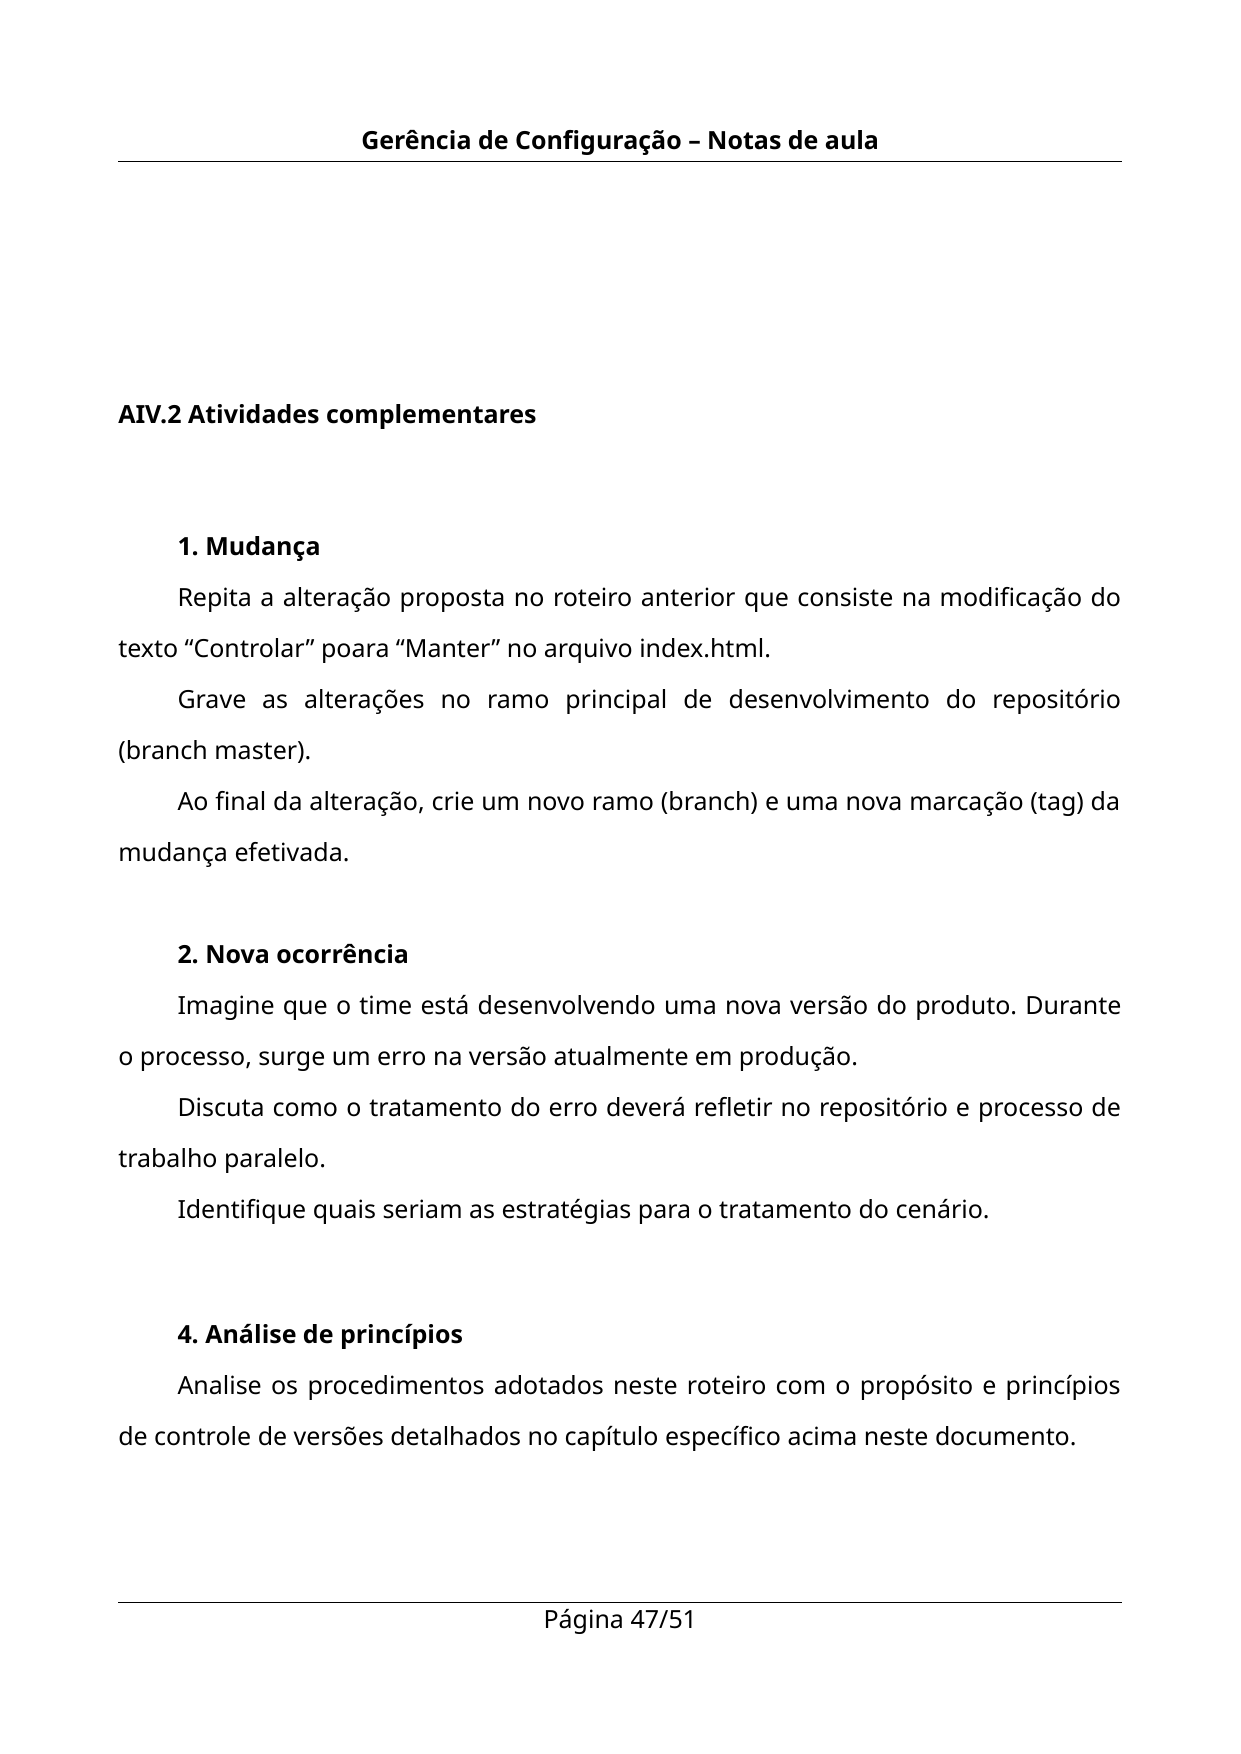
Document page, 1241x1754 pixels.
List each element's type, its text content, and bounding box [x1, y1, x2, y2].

text Discuta como o tratamento do erro deverá refletir no repositório e processo de trabalho paralelo. [118, 1089, 1122, 1175]
text Grave as alterações no ramo principal de desenvolvimento do repositório (branch master). [118, 681, 1122, 766]
text Analise os procedimentos adotados neste roteiro com o propósito e princípios de controle de versões detalhados no capítulo específico acima neste documento. [118, 1368, 1122, 1453]
text Identifique quais seriam as estratégias para o tratamento do cenário. [118, 1192, 1122, 1226]
text Repita a alteração proposta no roteiro anterior que consiste na modificação do texto “Controlar” poara “Manter” no arquivo index.html. [118, 579, 1122, 664]
text 2. Nova ocorrência [118, 936, 1122, 971]
text 4. Análise de princípios [118, 1317, 1122, 1351]
subtitle AIV.2 Atividades complementares [118, 396, 1122, 431]
text Imagine que o time está desenvolvendo uma nova versão do produto. Durante o processo, surge um erro na versão atualmente em produção. [118, 987, 1122, 1073]
text 1. Mudança [118, 528, 1122, 562]
text Ao final da alteração, crie um novo ramo (branch) e uma nova marcação (tag) da mudança efetivada. [118, 783, 1122, 868]
